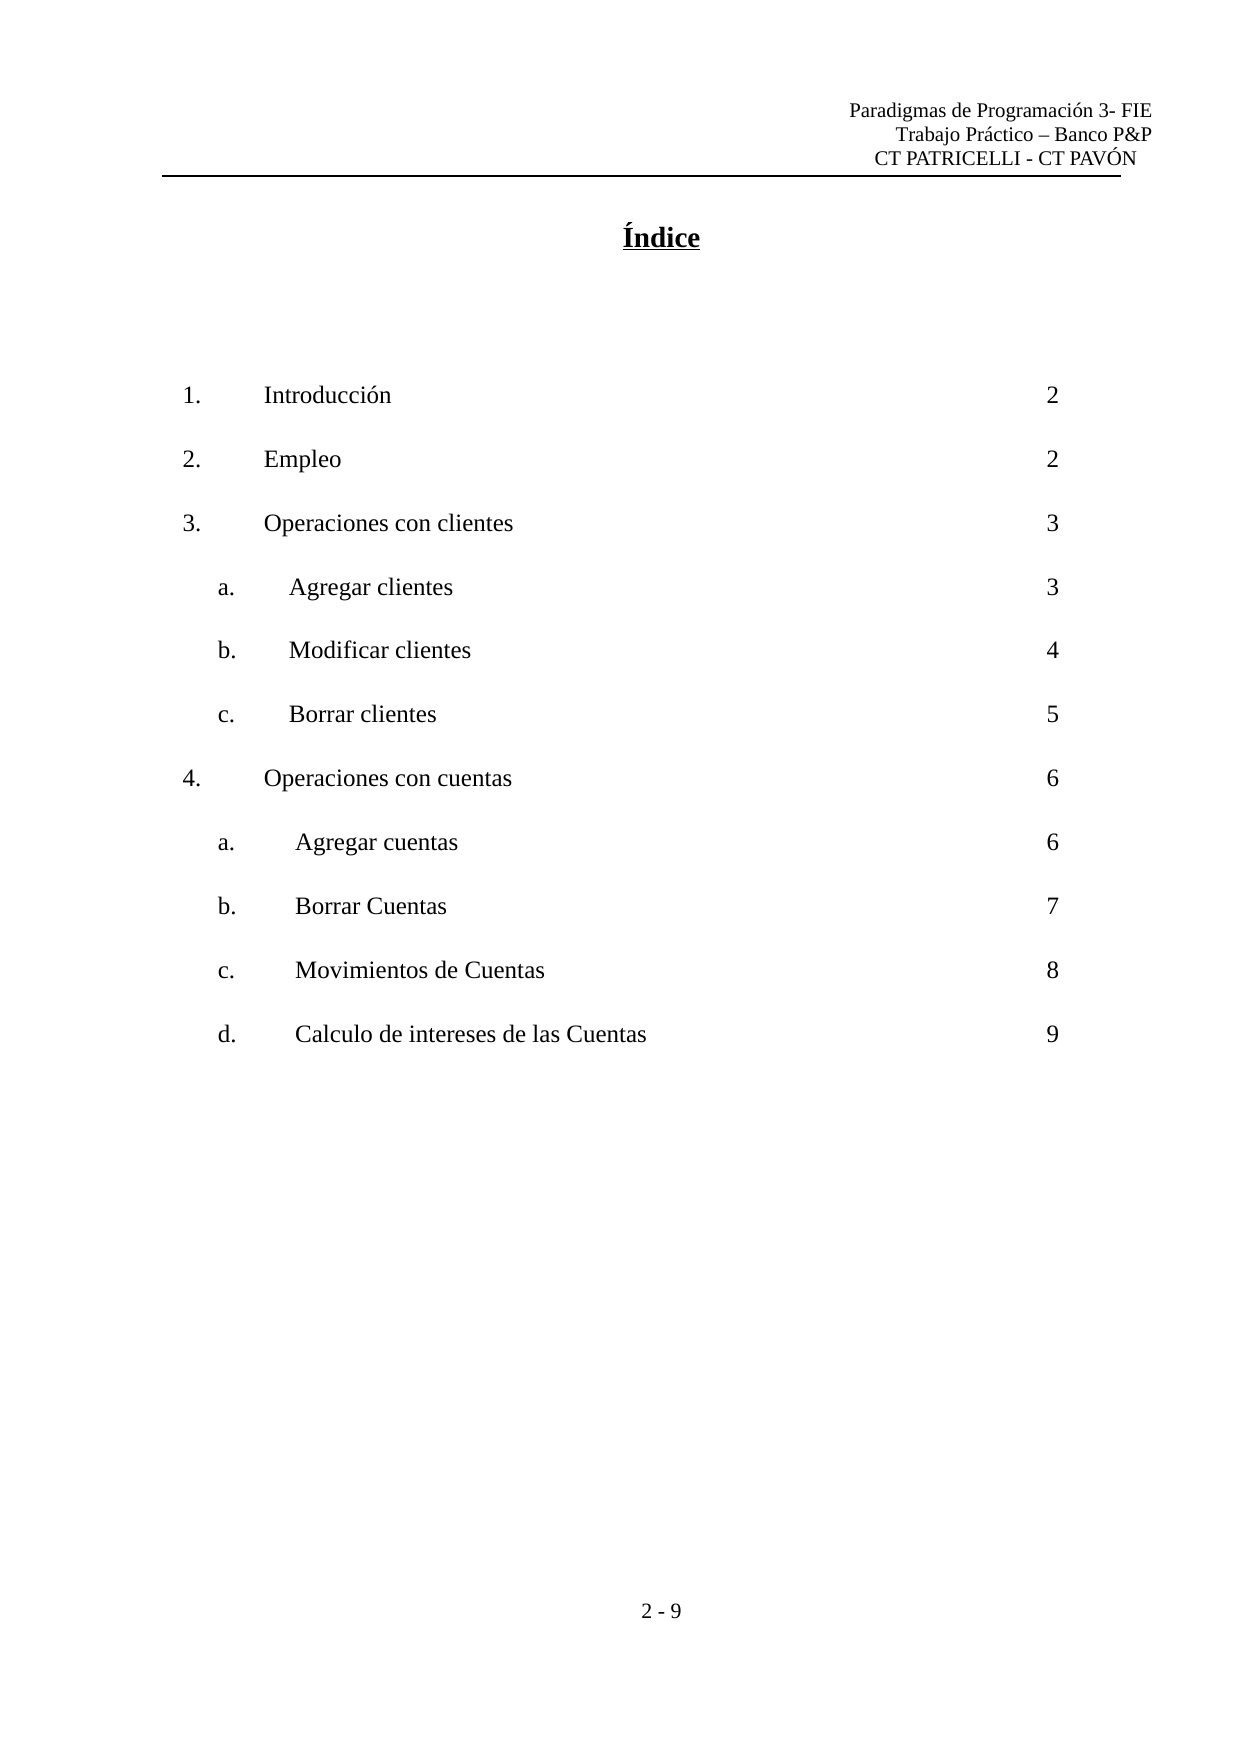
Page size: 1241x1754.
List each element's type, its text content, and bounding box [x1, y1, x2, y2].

table_cell 2. [171, 426, 252, 490]
table_cell 3 [1015, 490, 1091, 554]
table_cell 8 [1015, 938, 1091, 1002]
table_cell 6 [1015, 810, 1091, 874]
table_header [760, 362, 1015, 426]
table_cell 4 [1015, 618, 1091, 682]
subtitle Índice [170, 220, 1152, 253]
table_header 2 [1015, 362, 1091, 426]
table_cell [760, 618, 1015, 682]
table_cell Agregar cuentas [253, 810, 759, 874]
table_cell Agregar clientes [253, 554, 759, 618]
table_cell a. [171, 554, 252, 618]
table_cell Calculo de intereses de las Cuentas [253, 1002, 759, 1066]
table_cell Modificar clientes [253, 618, 759, 682]
table_cell 3. [171, 490, 252, 554]
table_cell [760, 746, 1015, 810]
table_cell c. [171, 938, 252, 1002]
table_cell 3 [1015, 554, 1091, 618]
table_cell [760, 490, 1015, 554]
table_cell [760, 810, 1015, 874]
table_cell Empleo [253, 426, 759, 490]
table_cell [760, 426, 1015, 490]
table_cell [760, 938, 1015, 1002]
table_header 1. [171, 362, 252, 426]
table_cell [760, 1002, 1015, 1066]
table_cell 2 [1015, 426, 1091, 490]
table_cell [760, 682, 1015, 746]
table_cell b. [171, 618, 252, 682]
table_cell Movimientos de Cuentas [253, 938, 759, 1002]
table_cell b. [171, 874, 252, 938]
table_cell Operaciones con clientes [253, 490, 759, 554]
table_cell 6 [1015, 746, 1091, 810]
table_cell d. [171, 1002, 252, 1066]
table_cell [760, 554, 1015, 618]
table_cell 9 [1015, 1002, 1091, 1066]
table_cell c. [171, 682, 252, 746]
table_cell Borrar clientes [253, 682, 759, 746]
table_cell Operaciones con cuentas [253, 746, 759, 810]
table_cell 4. [171, 746, 252, 810]
table_cell 5 [1015, 682, 1091, 746]
table_header Introducción [253, 362, 759, 426]
table_cell Borrar Cuentas [253, 874, 759, 938]
table_cell a. [171, 810, 252, 874]
table_cell [760, 874, 1015, 938]
table_cell 7 [1015, 874, 1091, 938]
